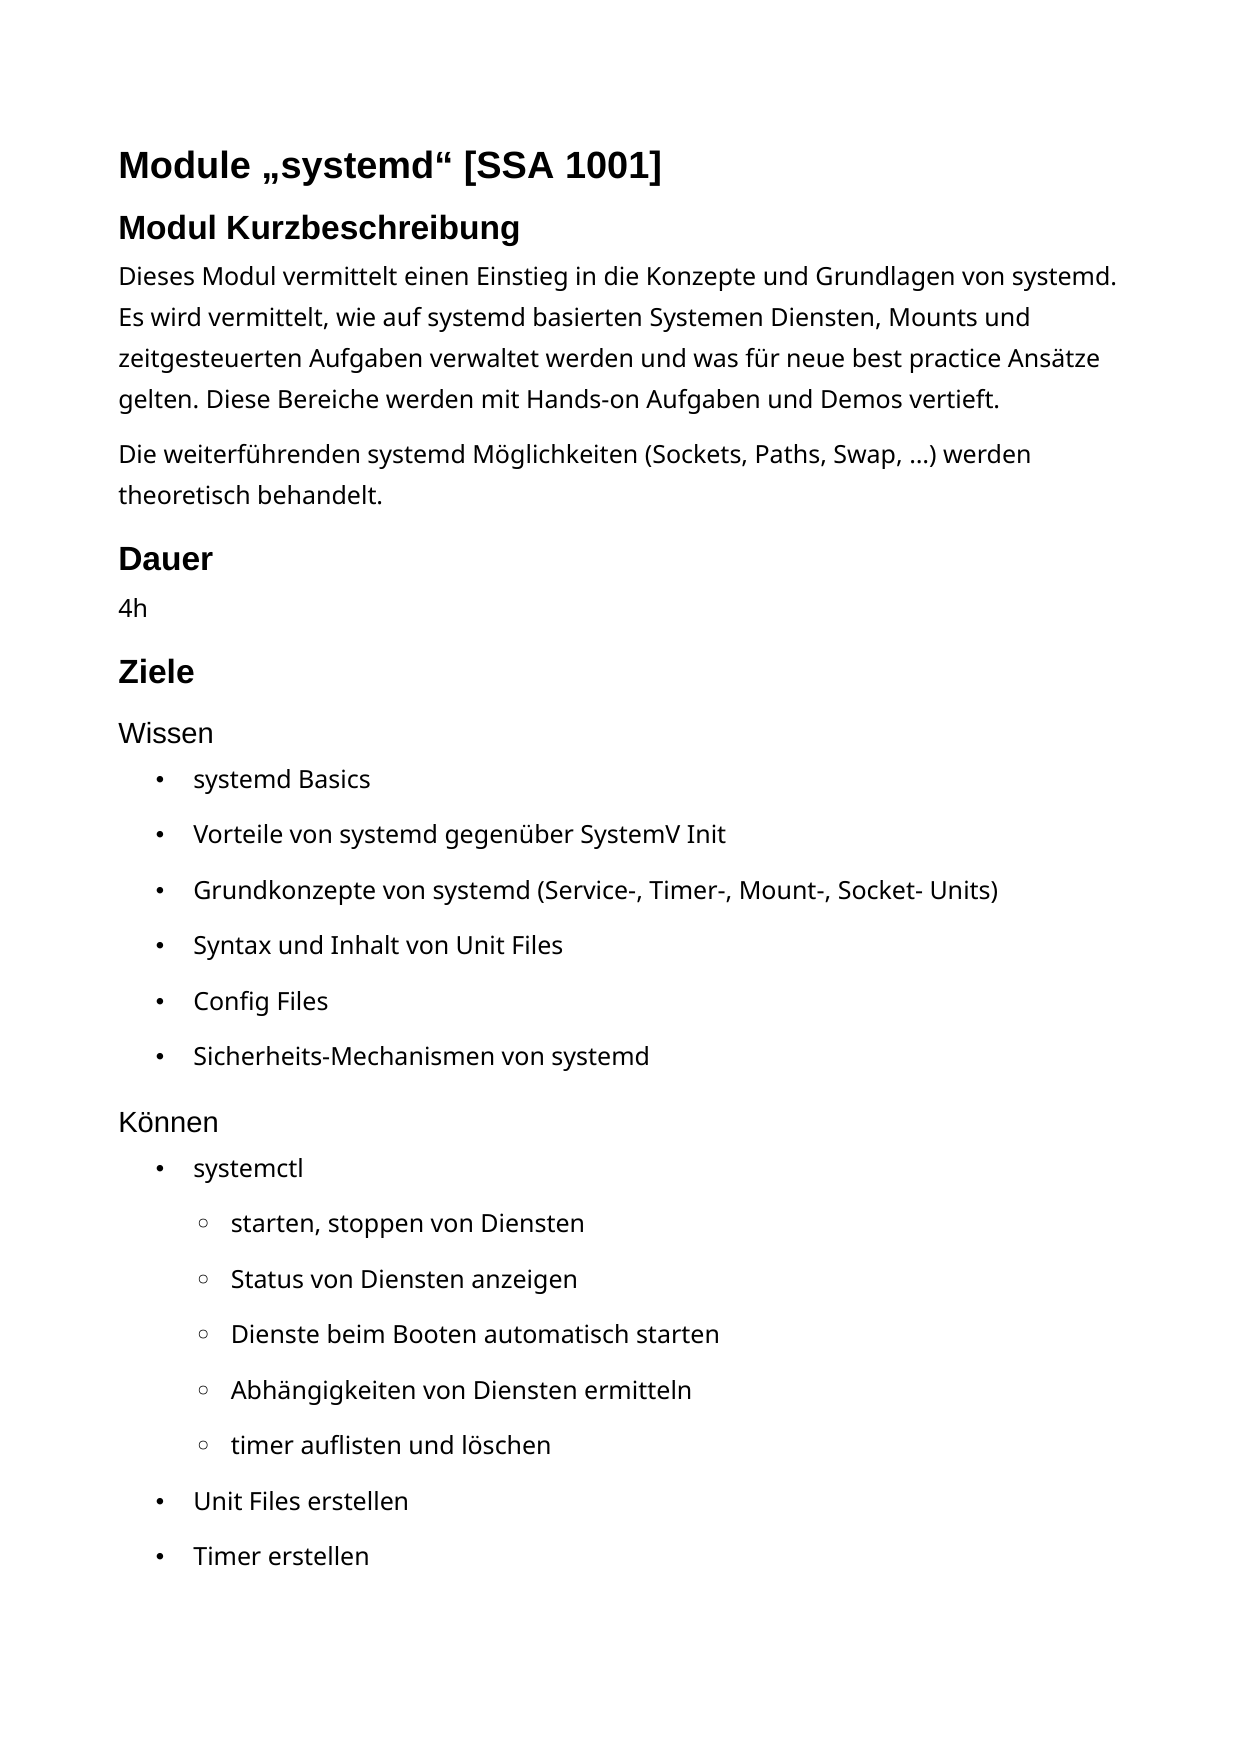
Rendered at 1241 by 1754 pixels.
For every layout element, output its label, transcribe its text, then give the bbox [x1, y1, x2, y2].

subtitle Ziele [118, 652, 1122, 691]
subtitle Wissen [118, 716, 1122, 749]
list timer auflisten und löschen [193, 1428, 1122, 1462]
list Unit Files erstellen [156, 1483, 1122, 1517]
subtitle Module „systemd“ [SSA 1001] [118, 143, 1122, 187]
text Dieses Modul vermittelt einen Einstieg in die Konzepte und Grundlagen von systemd. Es wird vermittelt, wie auf systemd basierten Systemen Diensten, Mounts und zeitgesteuerten Aufgaben verwaltet werden und was für neue best practice Ansätze gelten. Diese Bereiche werden mit Hands-on Aufgaben und Demos vertieft. [118, 259, 1122, 415]
subtitle Können [118, 1104, 1122, 1138]
text Die weiterführenden systemd Möglichkeiten (Sockets, Paths, Swap, …) werden theoretisch behandelt. [118, 437, 1122, 512]
list Grundkonzepte von systemd (Service-, Timer-, Mount-, Socket- Units) [156, 872, 1122, 907]
list Abhängigkeiten von Diensten ermitteln [193, 1372, 1122, 1406]
list Config Files [156, 983, 1122, 1017]
list Vorteile von systemd gegenüber SystemV Init [156, 817, 1122, 851]
list Timer erstellen [156, 1538, 1122, 1573]
list systemctl [156, 1151, 1122, 1185]
list starten, stoppen von Diensten [193, 1206, 1122, 1240]
list Syntax und Inhalt von Unit Files [156, 928, 1122, 962]
text 4h [118, 590, 1122, 624]
list Status von Diensten anzeigen [193, 1261, 1122, 1296]
subtitle Modul Kurzbeschreibung [118, 208, 1122, 246]
list systemd Basics [156, 762, 1122, 796]
subtitle Dauer [118, 539, 1122, 578]
list Dienste beim Booten automatisch starten [193, 1317, 1122, 1351]
list Sicherheits-Mechanismen von systemd [156, 1039, 1122, 1073]
